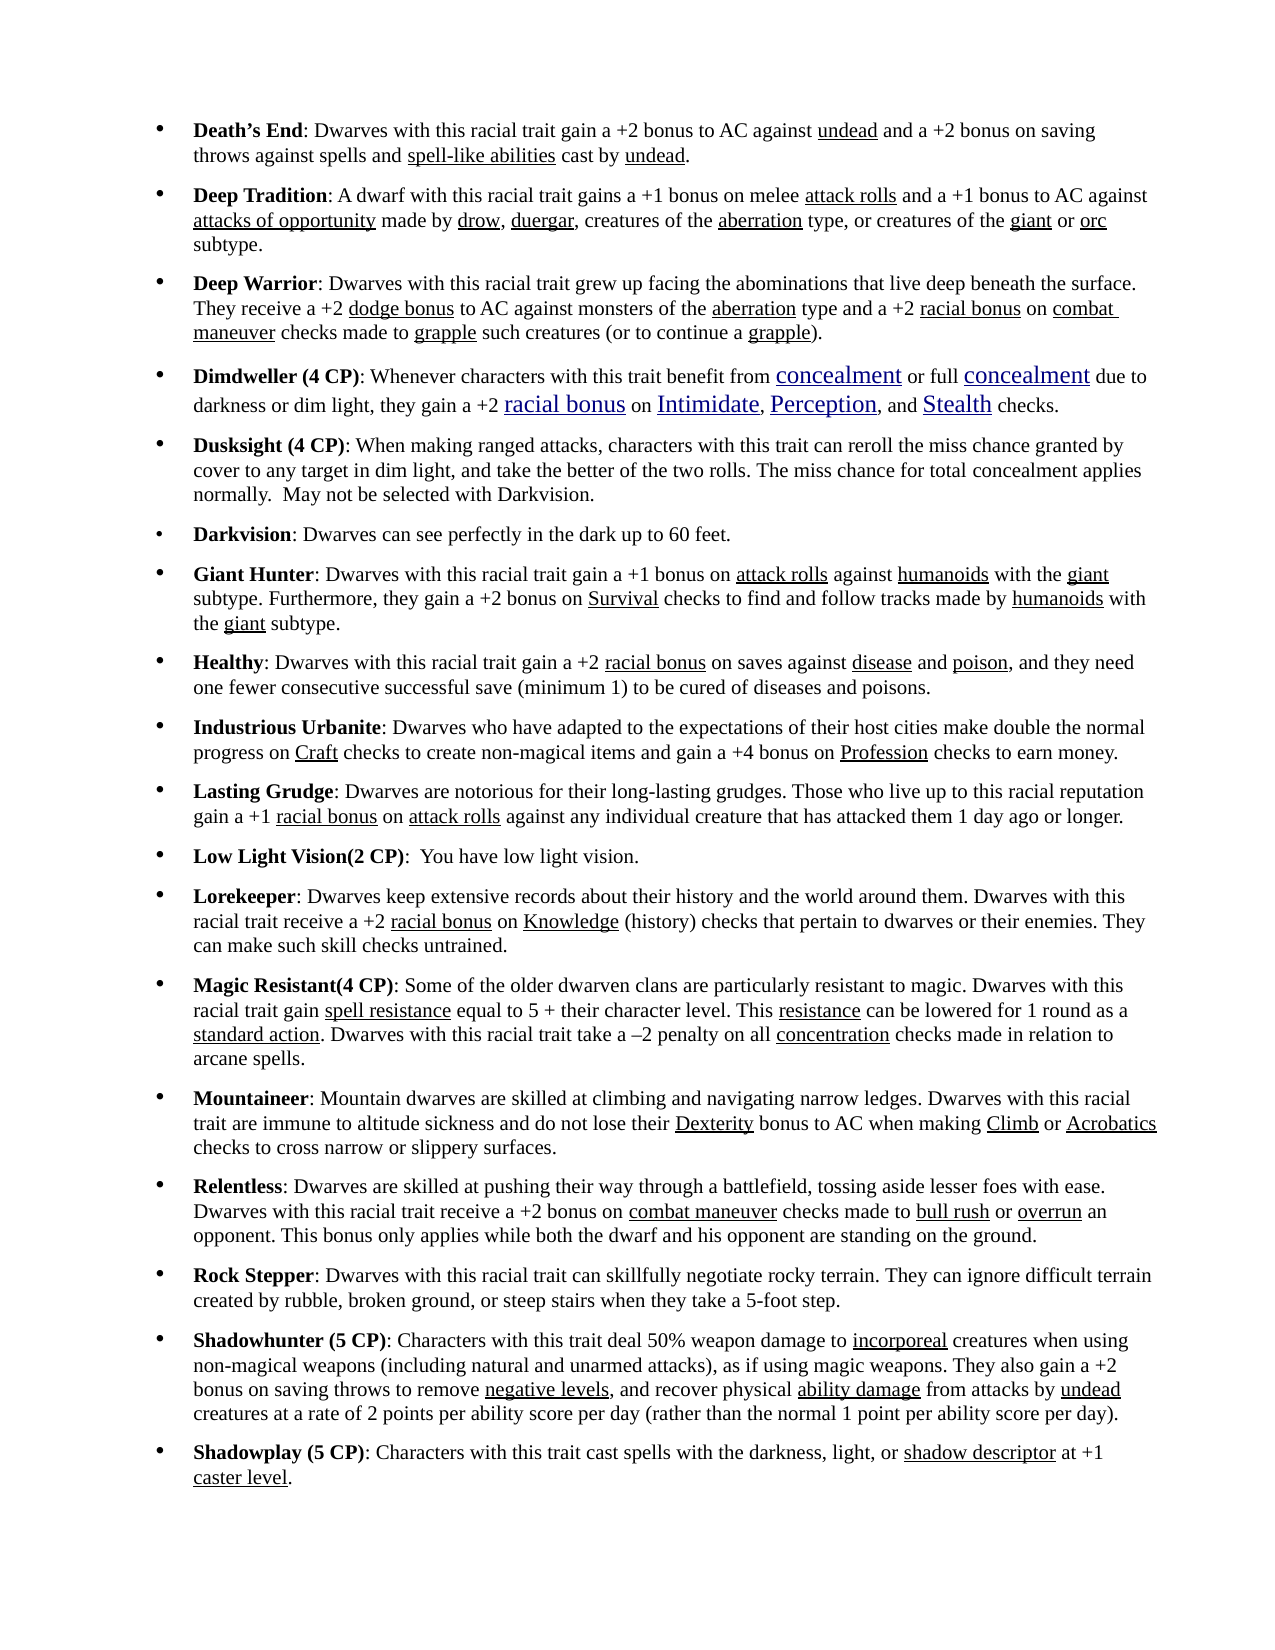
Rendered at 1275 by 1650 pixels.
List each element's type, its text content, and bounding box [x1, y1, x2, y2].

list Lorekeeper: Dwarves keep extensive records about their history and the world around them. Dwarves with this racial trait receive a +2 racial bonus on Knowledge (history) checks that pertain to dwarves or their enemies. They can make such skill checks untrained. [156, 884, 1157, 957]
list Rock Stepper: Dwarves with this racial trait can skillfully negotiate rocky terrain. They can ignore difficult terrain created by rubble, broken ground, or steep stairs when they take a 5-foot step. [156, 1263, 1157, 1312]
list Relentless: Dwarves are skilled at pushing their way through a battlefield, tossing aside lesser foes with ease. Dwarves with this racial trait receive a +2 bonus on combat maneuver checks made to bull rush or overrun an opponent. This bonus only applies while both the dwarf and his opponent are standing on the ground. [156, 1174, 1157, 1247]
list Low Light Vision(2 CP): You have low light vision. [156, 844, 1157, 869]
list Healthy: Dwarves with this racial trait gain a +2 racial bonus on saves against disease and poison, and they need one fewer consecutive successful save (minimum 1) to be cured of diseases and poisons. [156, 650, 1157, 699]
list Death’s End: Dwarves with this racial trait gain a +2 bonus to AC against undead and a +2 bonus on saving throws against spells and spell-like abilities cast by undead. [156, 118, 1157, 167]
list Shadowplay (5 CP): Characters with this trait cast spells with the darkness, light, or shadow descriptor at +1 caster level. [156, 1440, 1157, 1489]
list Magic Resistant(4 CP): Some of the older dwarven clans are particularly resistant to magic. Dwarves with this racial trait gain spell resistance equal to 5 + their character level. This resistance can be lowered for 1 round as a standard action. Dwarves with this racial trait take a –2 penalty on all concentration checks made in relation to arcane spells. [156, 973, 1157, 1070]
list Giant Hunter: Dwarves with this racial trait gain a +1 bonus on attack rolls against humanoids with the giant subtype. Furthermore, they gain a +2 bonus on Survival checks to find and follow tracks made by humanoids with the giant subtype. [156, 561, 1157, 634]
list Deep Tradition: A dwarf with this racial trait gains a +1 bonus on melee attack rolls and a +1 bonus to AC against attacks of opportunity made by drow, duergar, creatures of the aberration type, or creatures of the giant or orc subtype. [156, 183, 1157, 256]
list Dimdweller (4 CP): Whenever characters with this trait benefit from concealment or full concealment due to darkness or dim light, they gain a +2 racial bonus on Intimidate, Perception, and Stealth checks. [156, 360, 1157, 417]
list Deep Warrior: Dwarves with this racial trait grew up facing the abominations that live deep beneath the surface. They receive a +2 dodge bonus to AC against monsters of the aberration type and a +2 racial bonus on combat maneuver checks made to grapple such creatures (or to continue a grapple). [156, 271, 1157, 344]
list Mountaineer: Mountain dwarves are skilled at climbing and navigating narrow ledges. Dwarves with this racial trait are immune to altitude sickness and do not lose their Dexterity bonus to AC when making Climb or Acrobatics checks to cross narrow or slippery surfaces. [156, 1086, 1157, 1159]
list Lasting Grudge: Dwarves are notorious for their long-lasting grudges. Those who live up to this racial reputation gain a +1 racial bonus on attack rolls against any individual creature that has attacked them 1 day ago or longer. [156, 779, 1157, 828]
list Shadowhunter (5 CP): Characters with this trait deal 50% weapon damage to incorporeal creatures when using non-magical weapons (including natural and unarmed attacks), as if using magic weapons. They also gain a +2 bonus on saving throws to remove negative levels, and recover physical ability damage from attacks by undead creatures at a rate of 2 points per ability score per day (rather than the normal 1 point per ability score per day). [156, 1328, 1157, 1425]
list Dusksight (4 CP): When making ranged attacks, characters with this trait can reroll the miss chance granted by cover to any target in dim light, and take the better of the two rolls. The miss chance for total concealment applies normally. May not be selected with Darkvision. [156, 433, 1157, 506]
list Darkvision: Dwarves can see perfectly in the dark up to 60 feet. [156, 522, 1157, 546]
list Industrious Urbanite: Dwarves who have adapted to the expectations of their host cities make double the normal progress on Craft checks to create non-magical items and gain a +4 bonus on Profession checks to earn money. [156, 715, 1157, 764]
